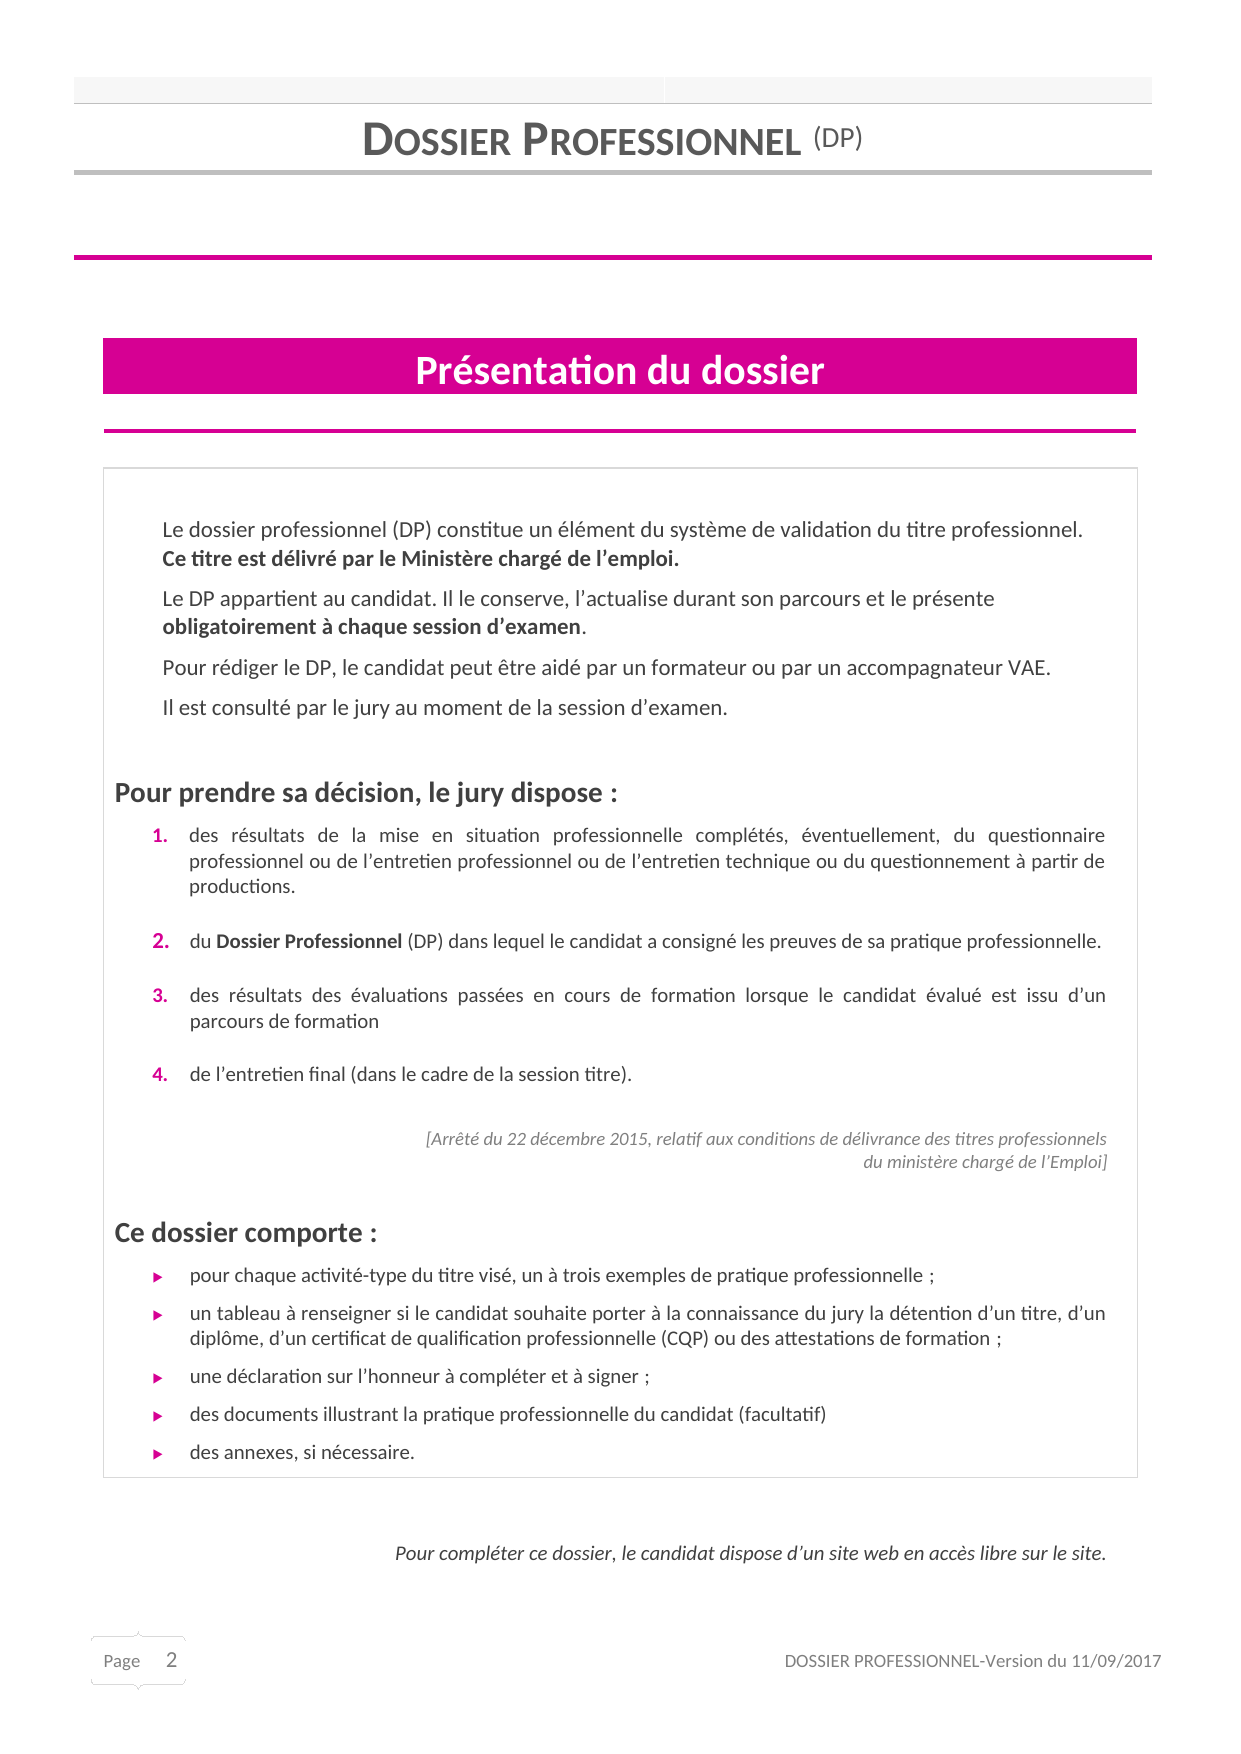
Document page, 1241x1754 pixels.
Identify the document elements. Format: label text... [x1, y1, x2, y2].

table_cell [103, 429, 1137, 467]
table_header Présentation du dossier [103, 338, 1137, 394]
table_cell [103, 395, 1137, 428]
table_cell Le dossier professionnel (DP) constitue un élément du système de validation du titre professionnel. Ce titre est délivré par le Ministère chargé de l’emploi. Le DP appartient au candidat. Il le conserve, l’actualise durant son parcours et le présente obligatoirement à chaque session d’examen. Pour rédiger le DP, le candidat peut être aidé par un formateur ou par un accompagnateur VAE. Il est consulté par le jury au moment de la session d’examen. Pour prendre sa décision, le jury dispose : des résultats de la mise en situation professionnelle complétés, éventuellement, du questionnaire professionnel ou de l’entretien professionnel ou de l’entretien technique ou du questionnement à partir de productions. du Dossier Professionnel (DP) dans lequel le candidat a consigné les preuves de sa pratique professionnelle. des résultats des évaluations passées en cours de formation lorsque le candidat évalué est issu d’un parcours de formation de l’entretien final (dans le cadre de la session titre). [Arrêté du 22 décembre 2015, relatif aux conditions de délivrance des titres professionnels du ministère chargé de l’Emploi] Ce dossier comporte : pour chaque activité-type du titre visé, un à trois exemples de pratique professionnelle ; un tableau à renseigner si le candidat souhaite porter à la connaissance du jury la détention d’un titre, d’un diplôme, d’un certificat de qualification professionnelle (CQP) ou des attestations de formation ; une déclaration sur l’honneur à compléter et à signer ; des documents illustrant la pratique professionnelle du candidat (facultatif) des annexes, si nécessaire. [104, 469, 1137, 1477]
table_cell Pour compléter ce dossier, le candidat dispose d’un site web en accès libre sur le site. [103, 1478, 1137, 1578]
